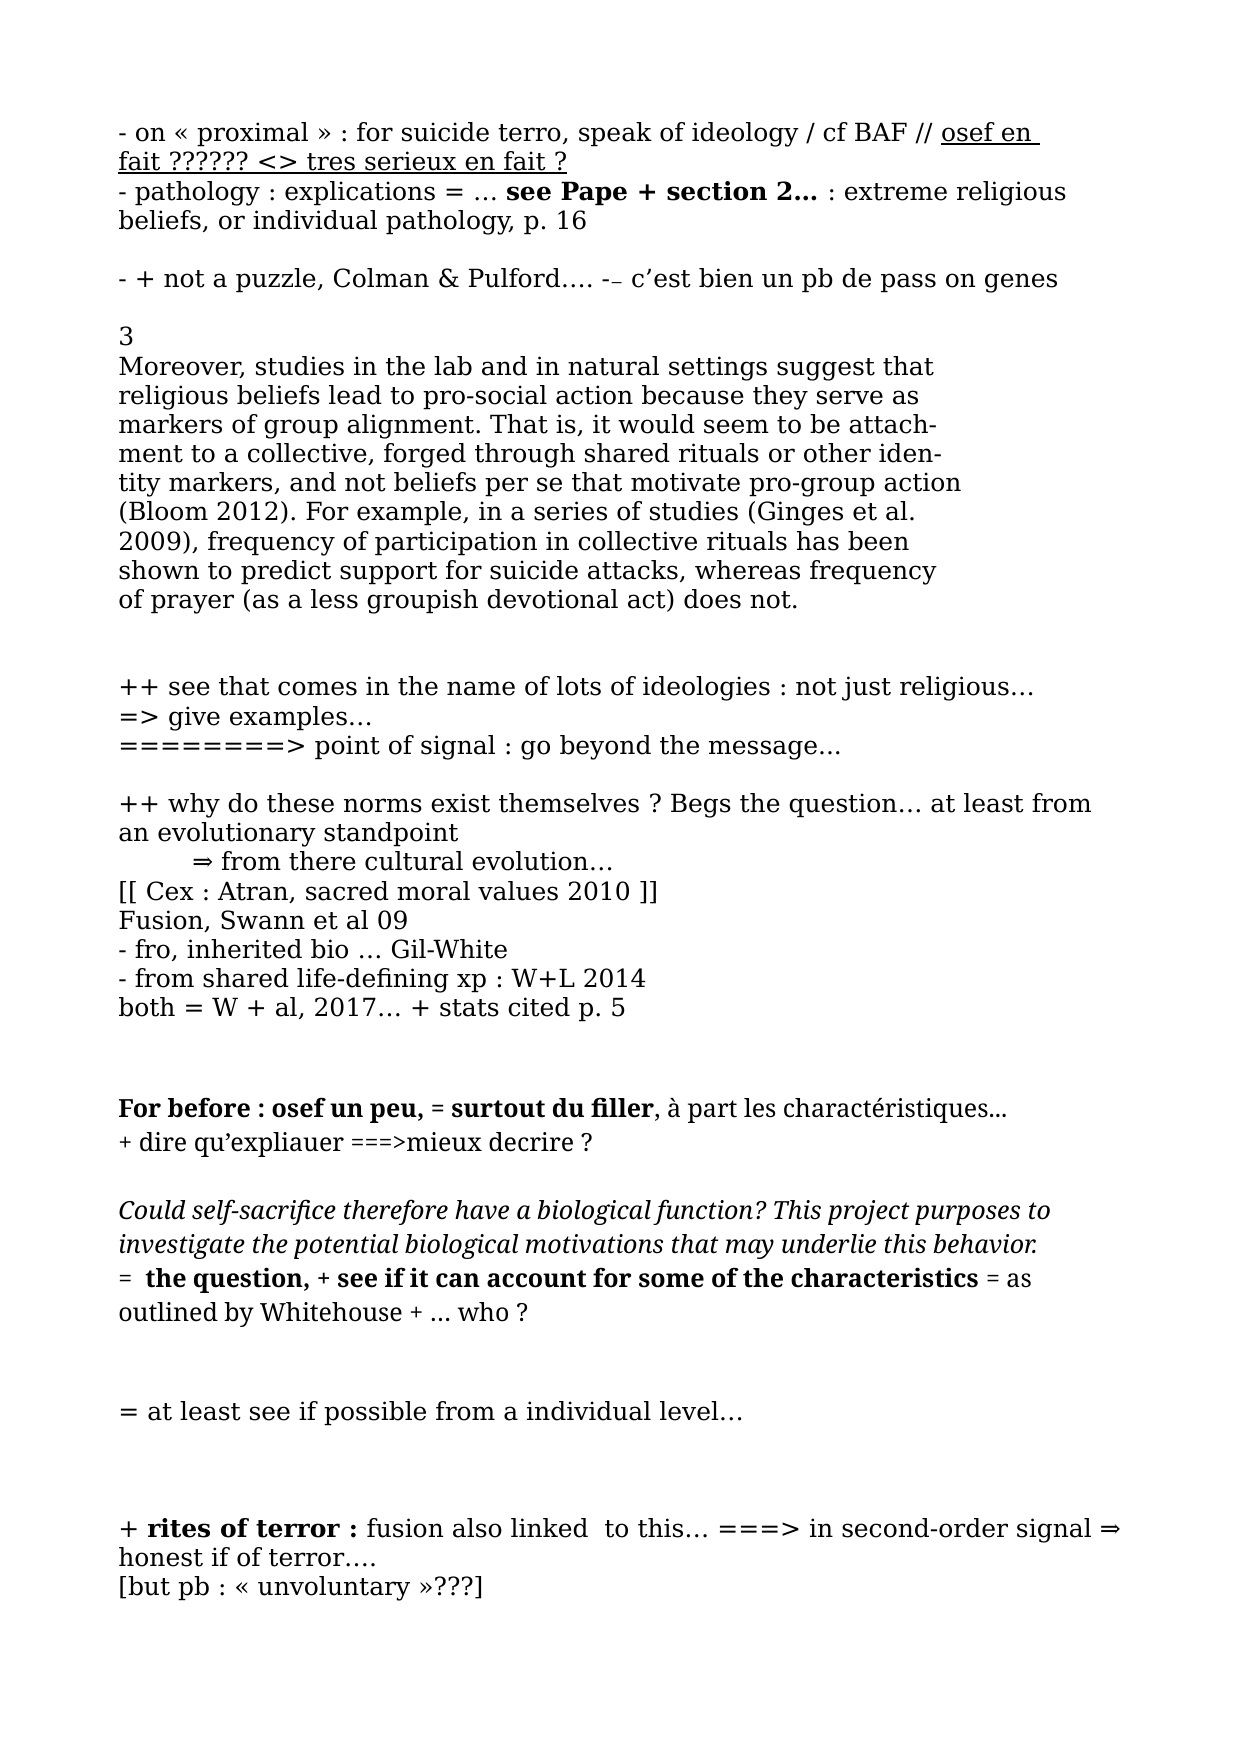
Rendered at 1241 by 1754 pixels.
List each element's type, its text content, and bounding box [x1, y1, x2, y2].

text ++ why do these norms exist themselves ? Begs the question… at least from an evolutionary standpoint [118, 789, 1122, 847]
text - + not a puzzle, Colman & Pulford…. -₋ c’est bien un pb de pass on genes [118, 264, 1122, 293]
text [[ Cex : Atran, sacred moral values 2010 ]] Fusion, Swann et al 09 [118, 877, 1122, 935]
text 2009), frequency of participation in collective rituals has been [118, 527, 1122, 556]
text tity markers, and not beliefs per se that motivate pro-group action [118, 468, 1122, 497]
text Could self-sacrifice therefore have a biological function? This project purposes to investigate the potential biological motivations that may underlie this behavior. [118, 1193, 1122, 1261]
text 3 Moreover, studies in the lab and in natural settings suggest that [118, 322, 1122, 381]
text - on « proximal » : for suicide terro, speak of ideology / cf BAF // osef en fait ?????? <> tres serieux en fait ? [118, 118, 1122, 176]
text of prayer (as a less groupish devotional act) does not. [118, 585, 1122, 672]
text - fro, inherited bio … Gil-White [118, 935, 1122, 964]
text religious beliefs lead to pro-social action because they serve as [118, 381, 1122, 410]
text (Bloom 2012). For example, in a series of studies (Ginges et al. [118, 497, 1122, 527]
text ⇒ from there cultural evolution… [118, 847, 1122, 877]
text For before : osef un peu, = surtout du filler, à part les charactéristiques... [118, 1022, 1122, 1125]
text = the question, + see if it can account for some of the characteristics = as outlined by Whitehouse + … who ? [118, 1261, 1122, 1329]
text => give examples… [118, 702, 1122, 731]
text - from shared life-defining xp : W+L 2014 [118, 964, 1122, 993]
text markers of group alignment. That is, it would seem to be attach- [118, 410, 1122, 439]
text ========> point of signal : go beyond the message... [118, 731, 1122, 760]
text [but pb : « unvoluntary »???] [118, 1572, 1122, 1602]
text ++ see that comes in the name of lots of ideologies : not just religious… [118, 672, 1122, 702]
text shown to predict support for suicide attacks, whereas frequency [118, 556, 1122, 585]
text - pathology : explications = … see Pape + section 2… : extreme religious beliefs, or individual pathology, p. 16 [118, 176, 1122, 264]
text + dire qu’expliauer ===>mieux decrire ? [118, 1125, 1122, 1159]
text ment to a collective, forged through shared rituals or other iden- [118, 439, 1122, 468]
text = at least see if possible from a individual level… + rites of terror : fusion also linked to this… ===> in second-order signal ⇒ honest if of terror…. [118, 1397, 1122, 1572]
text both = W + al, 2017… + stats cited p. 5 [118, 993, 1122, 1022]
